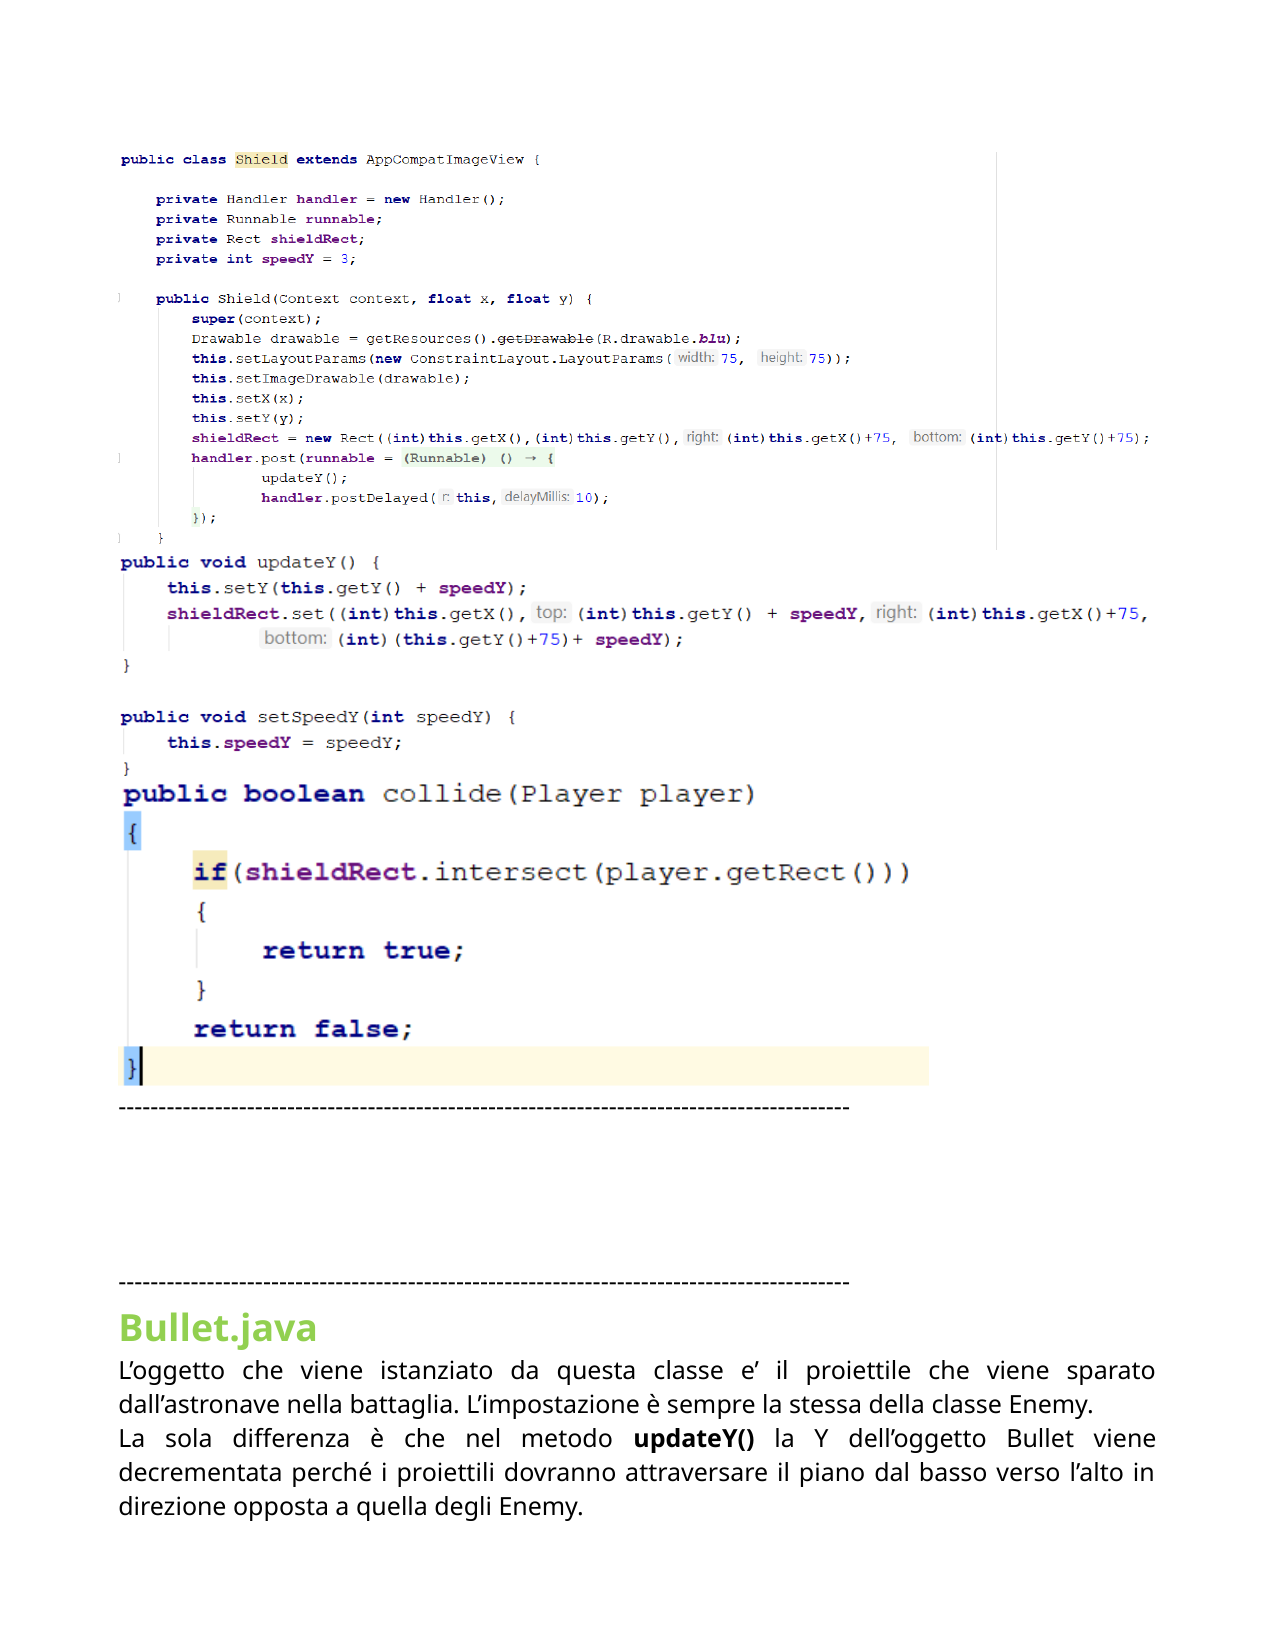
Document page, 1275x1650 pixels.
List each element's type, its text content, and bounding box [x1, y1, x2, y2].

text L’oggetto che viene istanziato da questa classe e’ il proiettile che viene sparato dall’astronave nella battaglia. L’impostazione è sempre la stessa della classe Enemy. [118, 1352, 1157, 1421]
text ------------------------------------------------------------------------------------------- [118, 1263, 1157, 1297]
subtitle Bullet.java [118, 1301, 1157, 1352]
text ------------------------------------------------------------------------------------------- [118, 1089, 1157, 1123]
text La sola differenza è che nel metodo updateY() la Y dell’oggetto Bullet viene decrementata perché i proiettili dovranno attraversare il piano dal basso verso l’alto in direzione opposta a quella degli Enemy. [118, 1421, 1157, 1523]
